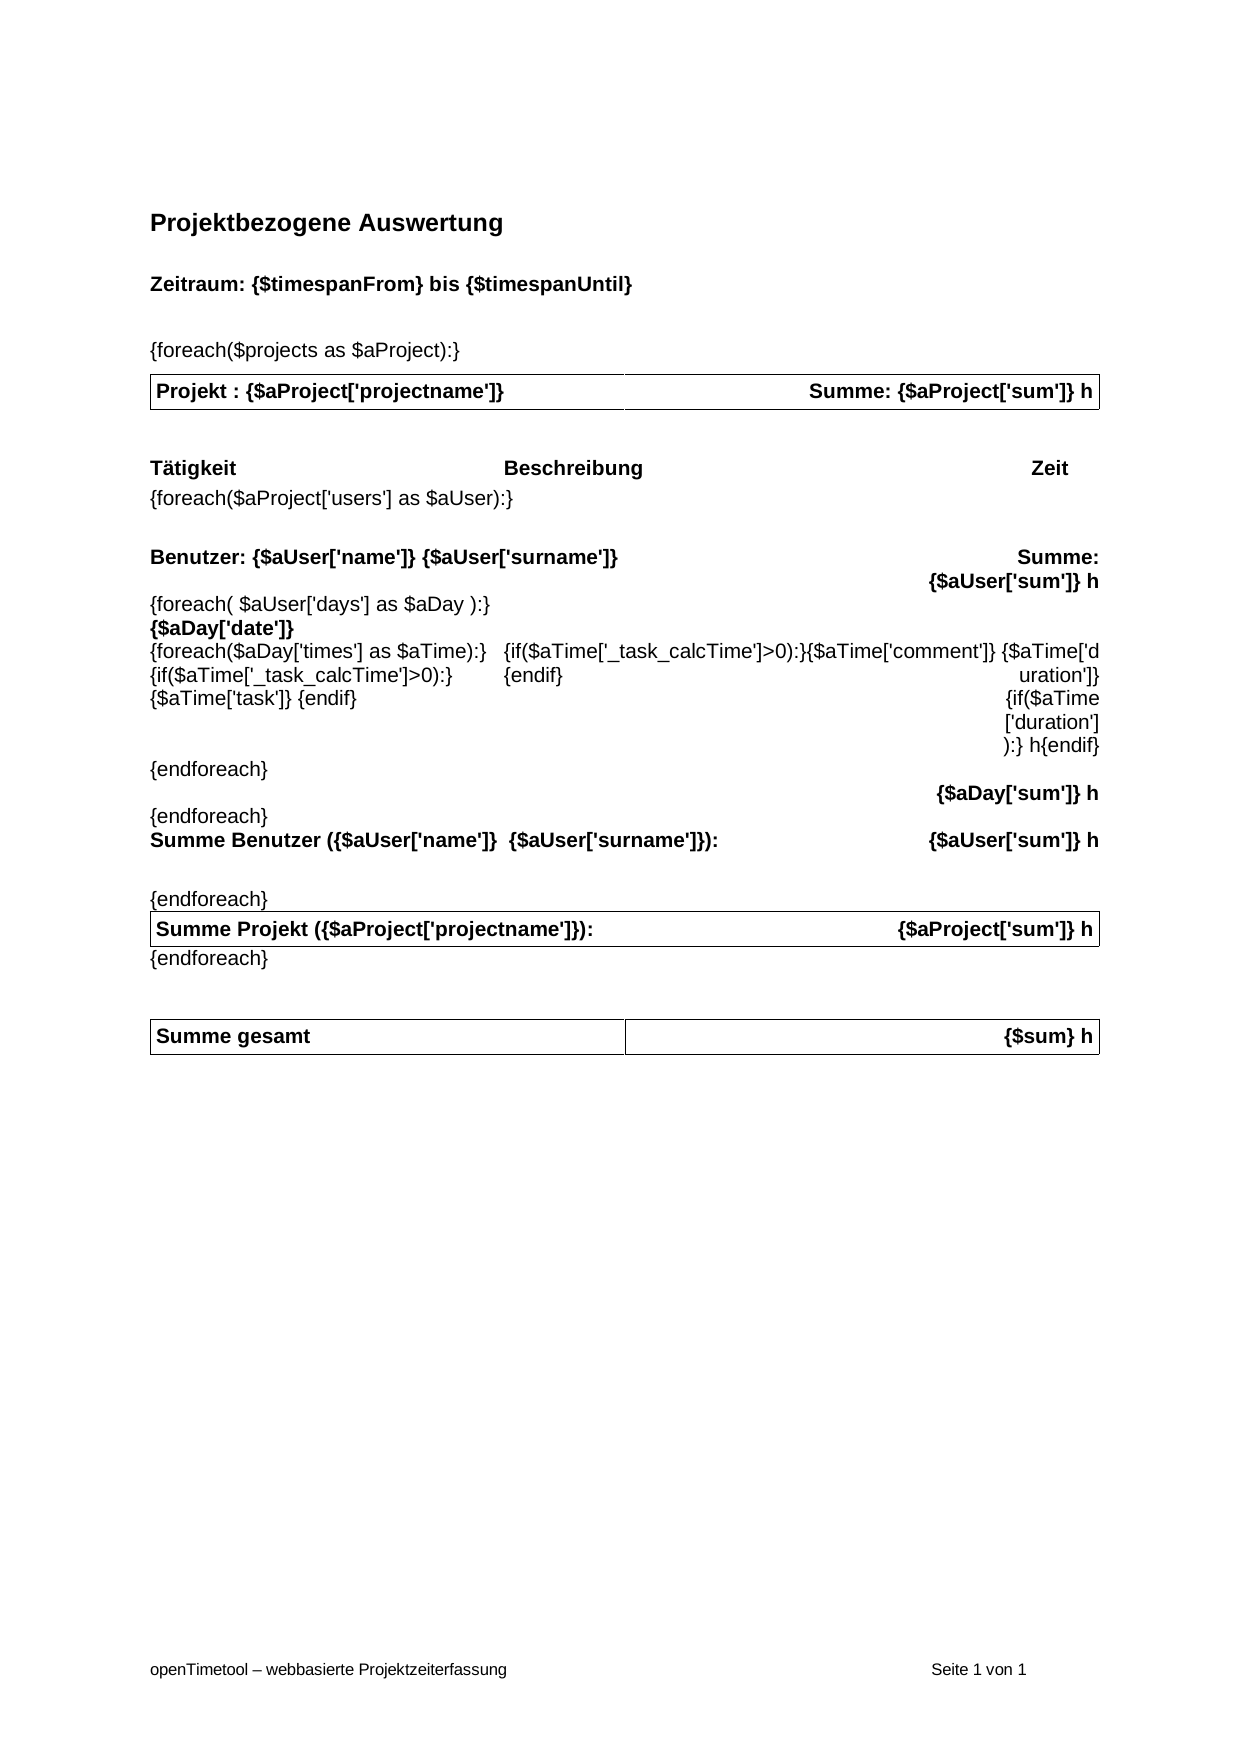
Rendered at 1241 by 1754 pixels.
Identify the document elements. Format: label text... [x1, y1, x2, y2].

table_header Summe Projekt ({$aProject['projectname']}): [151, 912, 602, 946]
table_cell [1000, 758, 1099, 781]
table_header Beschreibung [504, 445, 1000, 486]
table_cell {foreach($aProject['users'] as $aUser):} Benutzer: {$aUser['name']} {$aUser['surname']} [150, 486, 724, 593]
table_header Projekt : {$aProject['projectname']} [151, 375, 624, 409]
table_cell {foreach( $aUser['days'] as $aDay ):} [150, 593, 724, 616]
text {foreach($projects as $aProject):} [150, 338, 1099, 362]
table_cell {$aTime['duration']}{if($aTime['duration']):} h{endif} [1000, 640, 1099, 757]
table_cell {endforeach} [150, 888, 724, 911]
table_header Zeit [1000, 445, 1099, 486]
table_cell {$aDay['date']} [150, 616, 724, 640]
table_cell [724, 593, 1099, 616]
table_cell Summe: {$aUser['sum']} h [724, 486, 1099, 593]
table_cell [724, 616, 1099, 640]
table_header Summe gesamt [151, 1020, 624, 1054]
table_header {$aProject['sum']} h [602, 912, 1099, 946]
table_cell [504, 758, 1000, 781]
table_header {$sum} h [626, 1020, 1099, 1054]
table_cell {endforeach} [150, 805, 724, 828]
table_cell [724, 888, 1099, 911]
text Projektbezogene Auswertung [150, 209, 1099, 237]
table_cell {if($aTime['_task_calcTime']>0):}{$aTime['comment']}{endif} [504, 640, 1000, 757]
text {endforeach} [150, 947, 1099, 970]
table_cell [724, 805, 1099, 828]
table_cell {$aUser['sum']} h [724, 828, 1099, 888]
table_cell {foreach($aDay['times'] as $aTime):}{if($aTime['_task_calcTime']>0):}{$aTime['task']} {endif} [150, 640, 504, 757]
table_header Summe: {$aProject['sum']} h [625, 375, 1099, 409]
table_cell Summe Benutzer ({$aUser['name']} {$aUser['surname']}): [150, 828, 724, 888]
table_cell [150, 781, 724, 804]
text Zeitraum: {$timespanFrom} bis {$timespanUntil} [150, 272, 1099, 296]
table_cell {$aDay['sum']} h [724, 781, 1099, 804]
table_cell {endforeach} [150, 758, 504, 781]
table_header Tätigkeit [150, 445, 504, 486]
